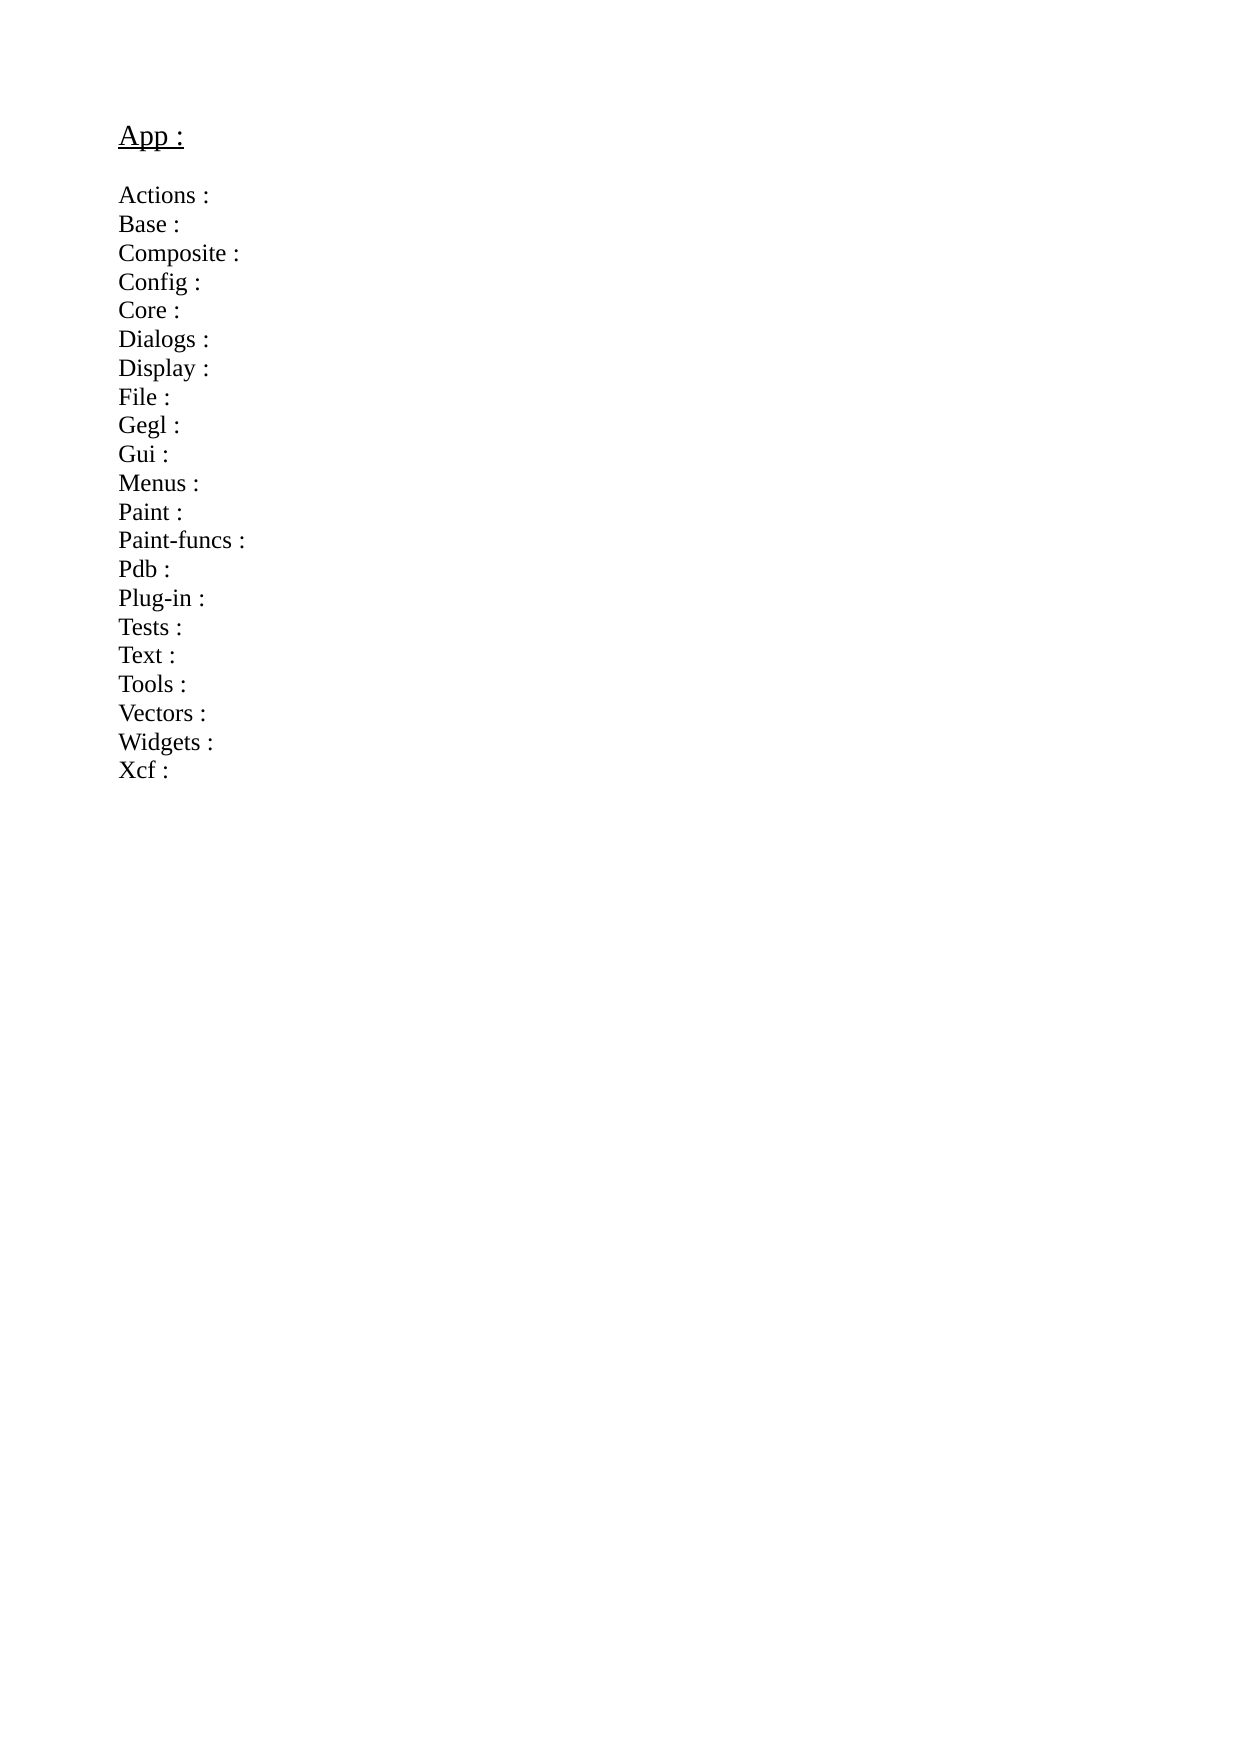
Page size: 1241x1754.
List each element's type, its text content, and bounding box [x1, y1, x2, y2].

text Actions : [118, 180, 1122, 209]
text Pdb : [118, 554, 1122, 583]
text Tools : [118, 669, 1122, 698]
text Gui : [118, 439, 1122, 468]
text Dialogs : [118, 324, 1122, 353]
text Text : [118, 640, 1122, 669]
text Paint-funcs : [118, 525, 1122, 554]
text Gegl : [118, 410, 1122, 439]
text Core : [118, 295, 1122, 324]
text App : [118, 118, 1122, 152]
text Plug-in : [118, 583, 1122, 612]
text Config : [118, 267, 1122, 295]
text Xcf : [118, 755, 1122, 784]
text Menus : [118, 468, 1122, 497]
text Vectors : [118, 698, 1122, 727]
text Display : [118, 353, 1122, 382]
text Paint : [118, 497, 1122, 525]
text File : [118, 382, 1122, 410]
text Base : [118, 209, 1122, 238]
text Widgets : [118, 727, 1122, 755]
text Composite : [118, 238, 1122, 267]
text Tests : [118, 612, 1122, 640]
